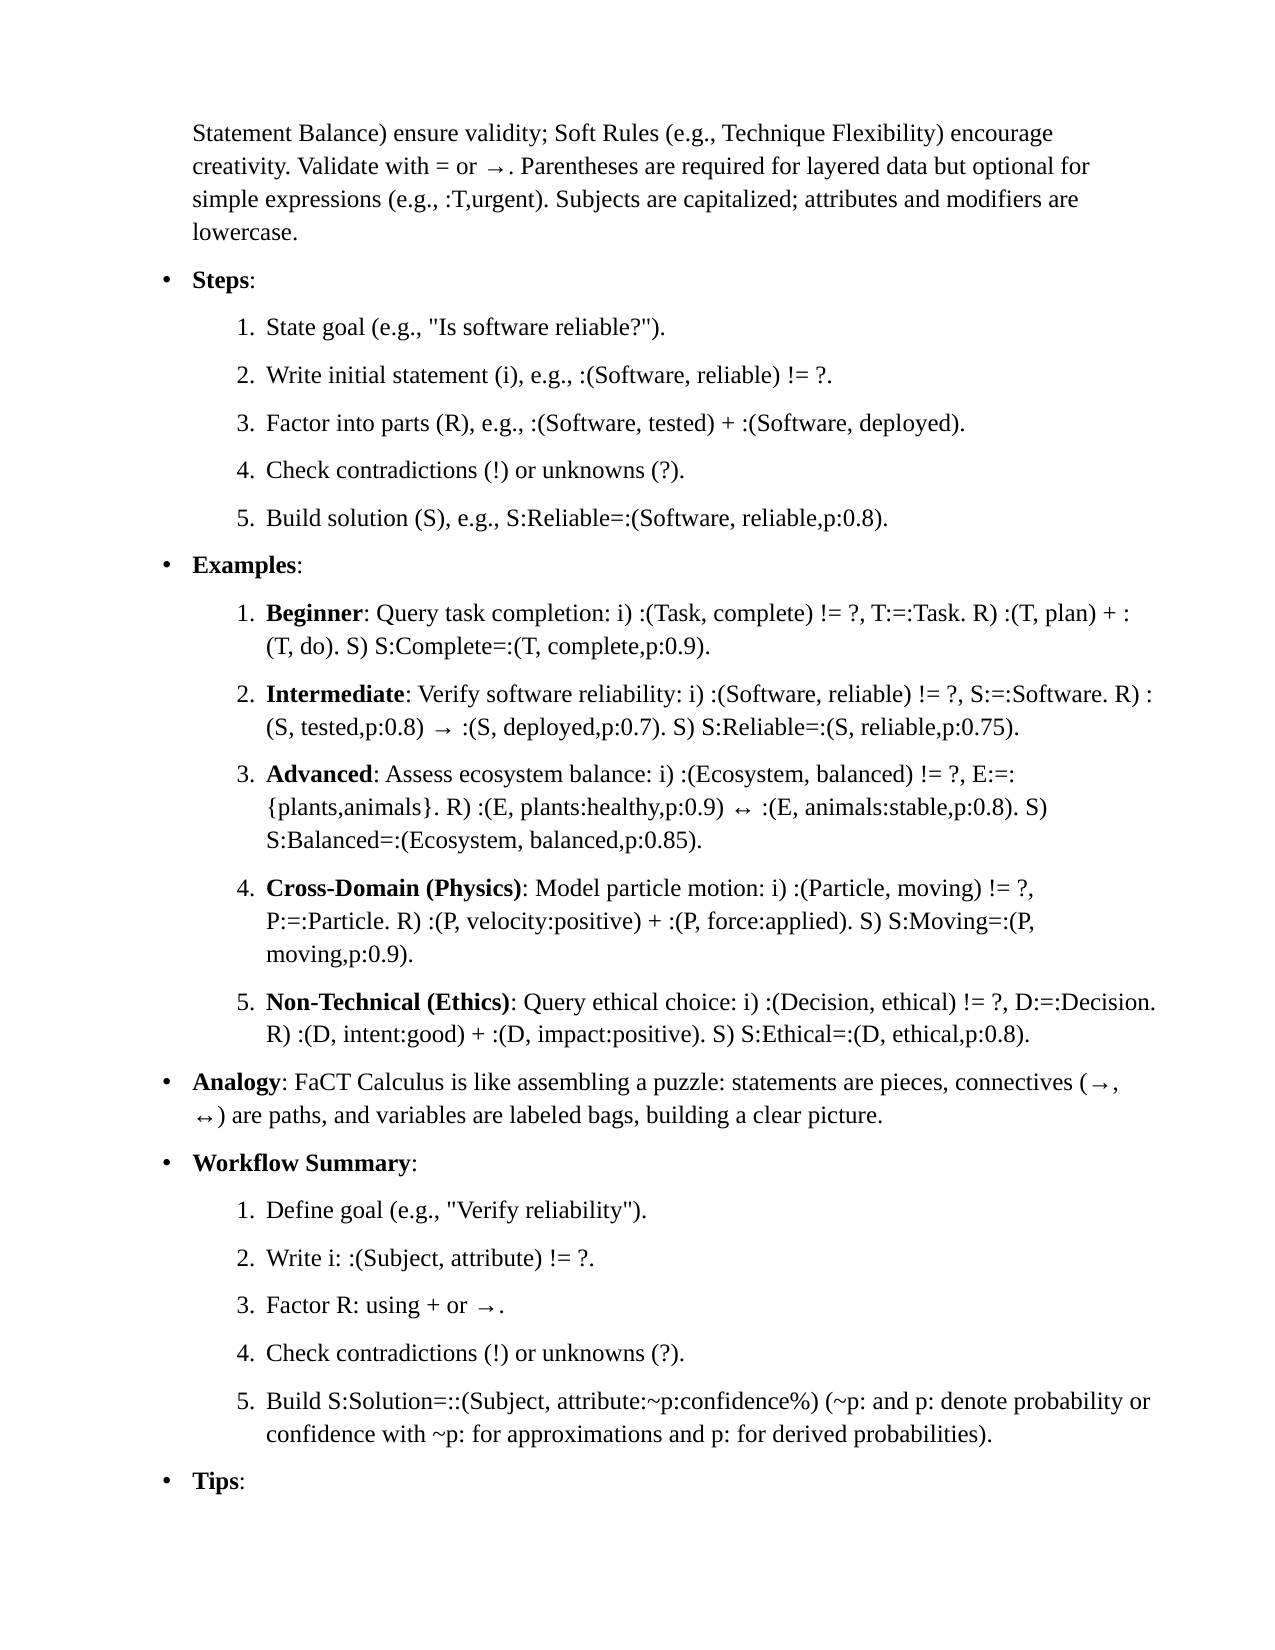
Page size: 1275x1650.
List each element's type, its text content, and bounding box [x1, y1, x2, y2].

list Non-Technical (Ethics): Query ethical choice: i) :(Decision, ethical) != ?, D:=:Decision. R) :(D, intent:good) + :(D, impact:positive). S) S:Ethical=:(D, ethical,p:0.8). [236, 987, 1157, 1048]
list Workflow Summary: [162, 1148, 1157, 1177]
list Cross-Domain (Physics): Model particle motion: i) :(Particle, moving) != ?, P:=:Particle. R) :(P, velocity:positive) + :(P, force:applied). S) S:Moving=:(P, moving,p:0.9). [236, 873, 1157, 968]
list Steps: [162, 265, 1157, 293]
list Write initial statement (i), e.g., :(Software, reliable) != ?. [236, 360, 1157, 389]
list Examples: [162, 550, 1157, 579]
list Check contradictions (!) or unknowns (?). [236, 1338, 1157, 1367]
list Factor R: using + or →. [236, 1291, 1157, 1319]
list Write i: :(Subject, attribute) != ?. [236, 1243, 1157, 1272]
list Build solution (S), e.g., S:Reliable=:(Software, reliable,p:0.8). [236, 503, 1157, 532]
list Build S:Solution=::(Subject, attribute:~p:confidence%) (~p: and p: denote probability or confidence with ~p: for approximations and p: for derived probabilities). [236, 1386, 1157, 1448]
list Intermediate: Verify software reliability: i) :(Software, reliable) != ?, S:=:Software. R) :(S, tested,p:0.8) → :(S, deployed,p:0.7). S) S:Reliable=:(S, reliable,p:0.75). [236, 679, 1157, 740]
list Check contradictions (!) or unknowns (?). [236, 455, 1157, 484]
list Advanced: Assess ecosystem balance: i) :(Ecosystem, balanced) != ?, E:=:{plants,animals}. R) :(E, plants:healthy,p:0.9) ↔ :(E, animals:stable,p:0.8). S) S:Balanced=:(Ecosystem, balanced,p:0.85). [236, 759, 1157, 854]
list Factor into parts (R), e.g., :(Software, tested) + :(Software, deployed). [236, 408, 1157, 436]
list Tips: [162, 1466, 1157, 1495]
list Beginner: Query task completion: i) :(Task, complete) != ?, T:=:Task. R) :(T, plan) + :(T, do). S) S:Complete=:(T, complete,p:0.9). [236, 598, 1157, 660]
list Define goal (e.g., "Verify reliability"). [236, 1195, 1157, 1224]
list Statement Balance) ensure validity; Soft Rules (e.g., Technique Flexibility) encourage creativity. Validate with = or →. Parentheses are required for layered data but optional for simple expressions (e.g., :T,urgent). Subjects are capitalized; attributes and modifiers are lowercase. [162, 118, 1157, 246]
list Analogy: FaCT Calculus is like assembling a puzzle: statements are pieces, connectives (→, ↔) are paths, and variables are labeled bags, building a clear picture. [162, 1067, 1157, 1129]
list State goal (e.g., "Is software reliable?"). [236, 312, 1157, 341]
